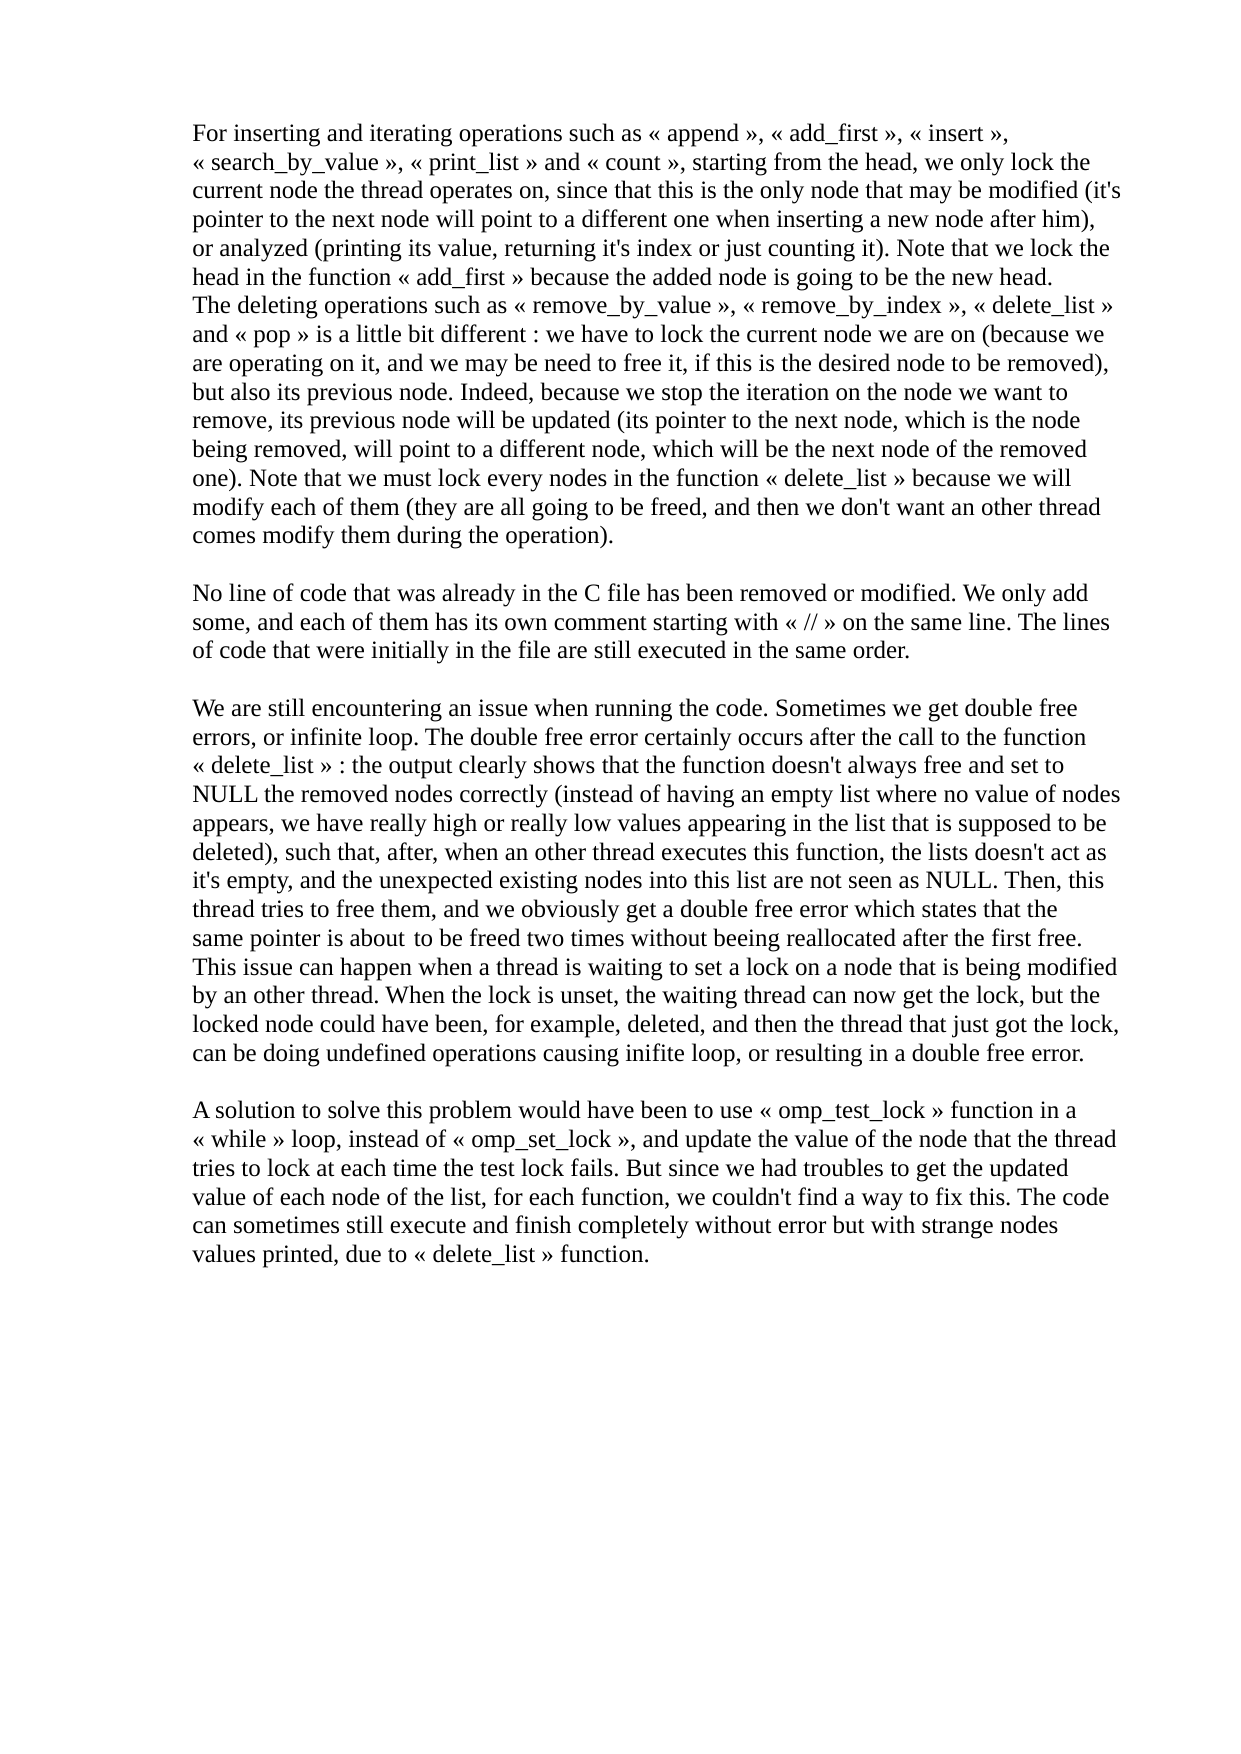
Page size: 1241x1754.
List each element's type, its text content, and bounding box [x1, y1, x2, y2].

text No line of code that was already in the C file has been removed or modified. We only add some, and each of them has its own comment starting with « // » on the same line. The lines of code that were initially in the file are still executed in the same order. [118, 578, 1122, 664]
text A solution to solve this problem would have been to use « omp_test_lock » function in a « while » loop, instead of « omp_set_lock », and update the value of the node that the thread tries to lock at each time the test lock fails. But since we had troubles to get the updated value of each node of the list, for each function, we couldn't find a way to fix this. The code can sometimes still execute and finish completely without error but with strange nodes values printed, due to « delete_list » function. [118, 1067, 1122, 1268]
text We are still encountering an issue when running the code. Sometimes we get double free errors, or infinite loop. The double free error certainly occurs after the call to the function « delete_list » : the output clearly shows that the function doesn't always free and set to NULL the removed nodes correctly (instead of having an empty list where no value of nodes appears, we have really high or really low values appearing in the list that is supposed to be deleted), such that, after, when an other thread executes this function, the lists doesn't act as it's empty, and the unexpected existing nodes into this list are not seen as NULL. Then, this thread tries to free them, and we obviously get a double free error which states that the same pointer is about to be freed two times without beeing reallocated after the first free. This issue can happen when a thread is waiting to set a lock on a node that is being modified by an other thread. When the lock is unset, the waiting thread can now get the lock, but the locked node could have been, for example, deleted, and then the thread that just got the lock, can be doing undefined operations causing inifite loop, or resulting in a double free error. [118, 693, 1122, 1067]
text The deleting operations such as « remove_by_value », « remove_by_index », « delete_list » and « pop » is a little bit different : we have to lock the current node we are on (because we are operating on it, and we may be need to free it, if this is the desired node to be removed), but also its previous node. Indeed, because we stop the iteration on the node we want to remove, its previous node will be updated (its pointer to the next node, which is the node being removed, will point to a different node, which will be the next node of the removed one). Note that we must lock every nodes in the function « delete_list » because we will modify each of them (they are all going to be freed, and then we don't want an other thread comes modify them during the operation). [118, 291, 1122, 549]
text For inserting and iterating operations such as « append », « add_first », « insert », « search_by_value », « print_list » and « count », starting from the head, we only lock the current node the thread operates on, since that this is the only node that may be modified (it's pointer to the next node will point to a different one when inserting a new node after him), or analyzed (printing its value, returning it's index or just counting it). Note that we lock the head in the function « add_first » because the added node is going to be the new head. [118, 118, 1122, 291]
